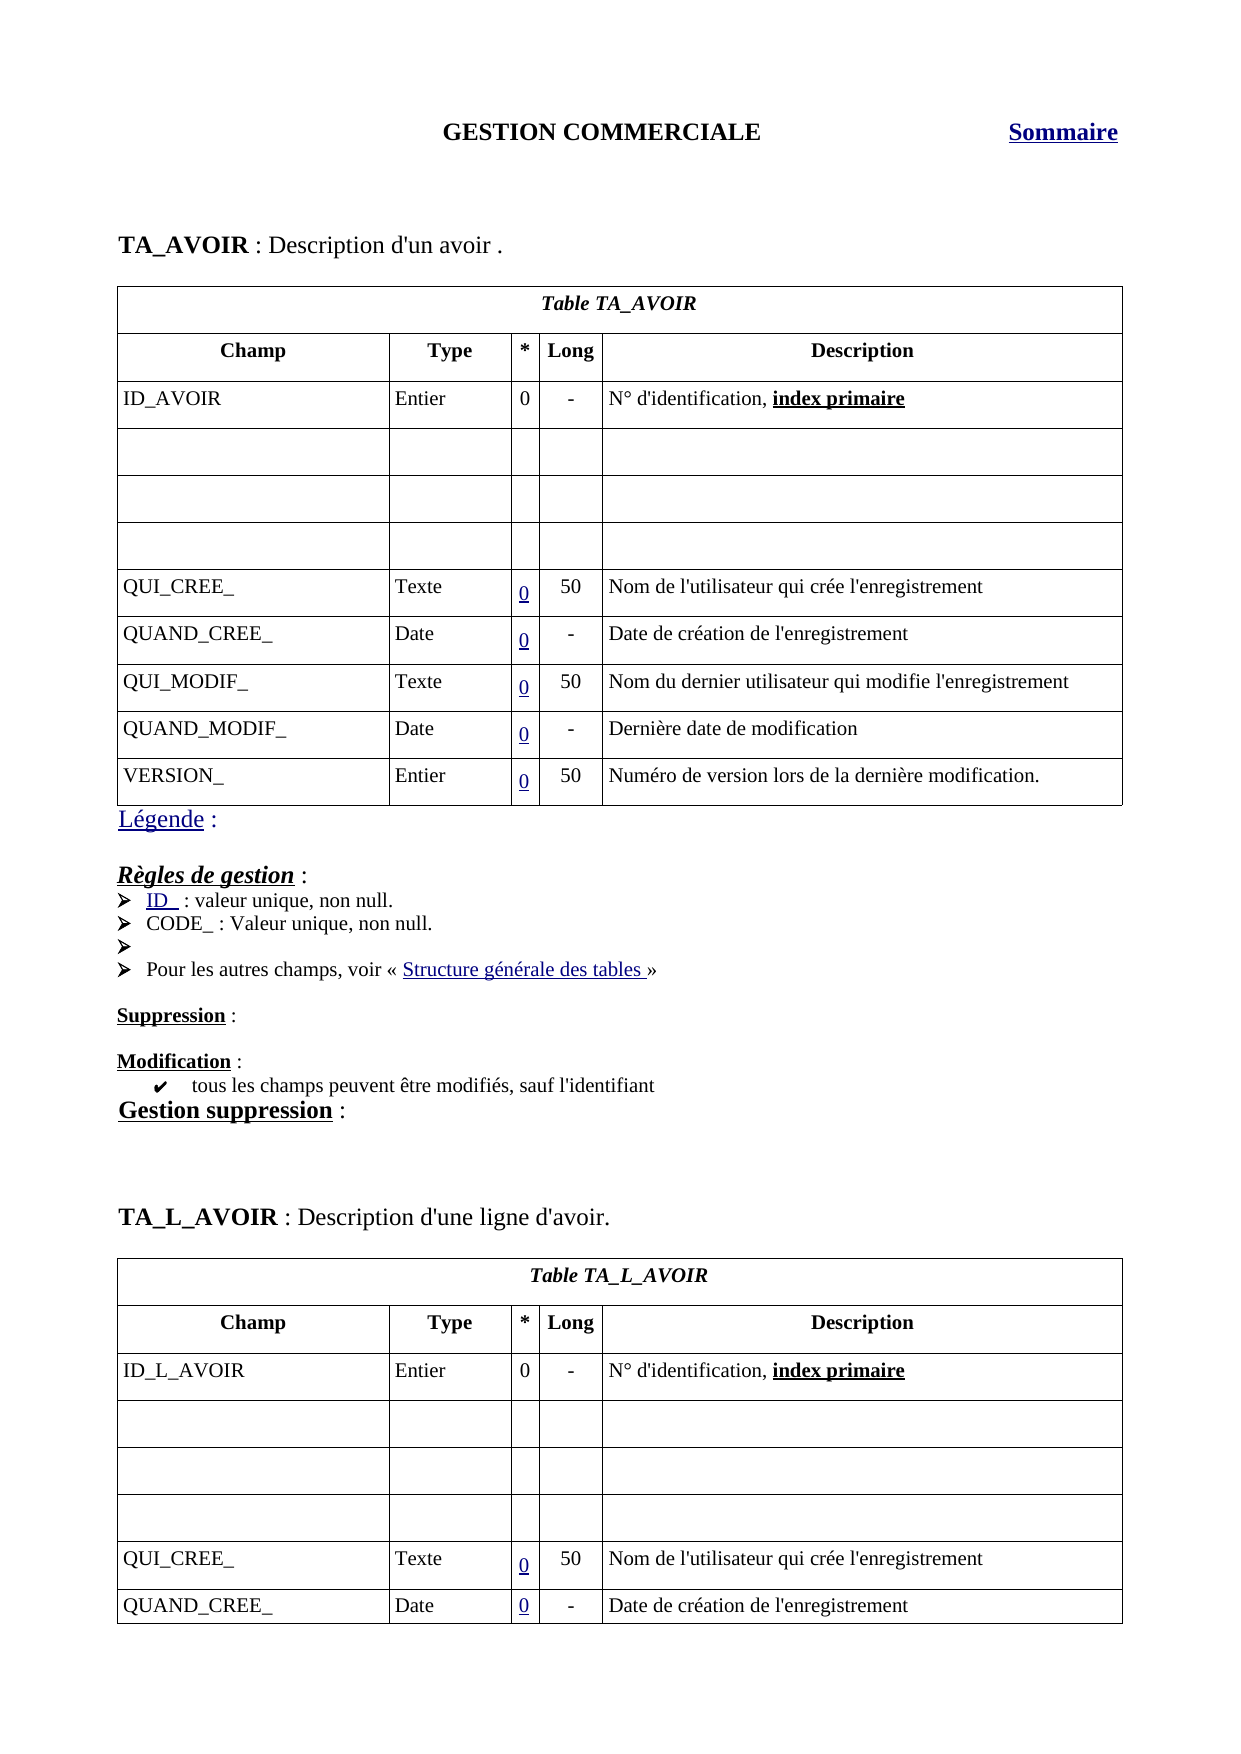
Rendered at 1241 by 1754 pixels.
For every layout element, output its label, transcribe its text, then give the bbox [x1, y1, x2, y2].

text TA_L_AVOIR : Description d'une ligne d'avoir. [118, 1203, 1122, 1231]
table_cell [540, 1401, 602, 1447]
table_cell [390, 1401, 511, 1447]
table_cell Description [603, 1306, 1122, 1353]
table_cell ID_L_AVOIR [118, 1354, 389, 1400]
table_cell Entier [390, 759, 511, 805]
table_cell [118, 1495, 389, 1541]
table_cell Nom du dernier utilisateur qui modifie l'enregistrement [603, 665, 1122, 711]
table_cell Nom de l'utilisateur qui crée l'enregistrement [603, 570, 1122, 616]
list Pour les autres champs, voir « Structure générale des tables » [117, 958, 1122, 981]
table_cell [540, 1495, 602, 1541]
table_cell [512, 429, 539, 475]
table_cell [512, 476, 539, 522]
table_cell Entier [390, 382, 511, 428]
table_cell 0 [512, 382, 539, 428]
list ID_ : valeur unique, non null. [117, 888, 1122, 912]
table_cell QUAND_CREE_ [118, 617, 389, 664]
table_cell - [540, 1354, 602, 1400]
table_cell N° d'identification, index primaire [603, 1354, 1122, 1400]
table_cell 0 [512, 712, 539, 758]
table_cell Description [603, 334, 1122, 381]
table_cell [603, 1495, 1122, 1541]
table_cell Dernière date de modification [603, 712, 1122, 758]
table_cell Date [390, 1590, 511, 1623]
table_cell QUI_CREE_ [118, 1542, 389, 1588]
table_cell [603, 1448, 1122, 1494]
table_cell Texte [390, 1542, 511, 1588]
table_cell 50 [540, 665, 602, 711]
table_cell Long [540, 1306, 602, 1353]
table_cell [512, 1401, 539, 1447]
table_cell [118, 523, 389, 569]
table_cell QUAND_MODIF_ [118, 712, 389, 758]
table_cell 50 [540, 570, 602, 616]
table_cell [118, 1448, 389, 1494]
text Modification : [117, 1050, 1122, 1073]
table_cell Entier [390, 1354, 511, 1400]
table_cell - [540, 1590, 602, 1623]
table_cell ID_AVOIR [118, 382, 389, 428]
table_cell 0 [512, 570, 539, 616]
table_cell 0 [512, 1542, 539, 1588]
table_cell 0 [512, 617, 539, 664]
text Gestion suppression : [118, 1097, 1122, 1124]
table_cell [512, 1448, 539, 1494]
table_cell Texte [390, 570, 511, 616]
table_cell Date [390, 617, 511, 664]
table_cell Type [390, 1306, 511, 1353]
table_cell [512, 1495, 539, 1541]
table_cell Long [540, 334, 602, 381]
table_cell [118, 476, 389, 522]
text Légende : [118, 806, 1122, 833]
table_cell [390, 476, 511, 522]
table_cell [512, 523, 539, 569]
table_cell 50 [540, 1542, 602, 1588]
table_cell [390, 1495, 511, 1541]
table_cell 0 [512, 1590, 539, 1623]
list tous les champs peuvent être modifiés, sauf l'identifiant [154, 1073, 1122, 1097]
table_cell - [540, 617, 602, 664]
table_cell VERSION_ [118, 759, 389, 805]
table_cell [603, 523, 1122, 569]
table_cell [390, 1448, 511, 1494]
list CODE_ : Valeur unique, non null. [117, 912, 1122, 935]
text Suppression : [117, 1004, 1122, 1027]
table_cell Numéro de version lors de la dernière modification. [603, 759, 1122, 805]
table_cell - [540, 382, 602, 428]
table_cell 0 [512, 759, 539, 805]
text TA_AVOIR : Description d'un avoir . [118, 231, 1122, 258]
table_cell Champ [118, 334, 389, 381]
table_cell [540, 429, 602, 475]
table_cell N° d'identification, index primaire [603, 382, 1122, 428]
table_cell * [512, 334, 539, 381]
table_cell Date [390, 712, 511, 758]
table_cell Nom de l'utilisateur qui crée l'enregistrement [603, 1542, 1122, 1588]
table_cell Date de création de l'enregistrement [603, 617, 1122, 664]
table_cell QUI_MODIF_ [118, 665, 389, 711]
table_cell QUAND_CREE_ [118, 1590, 389, 1623]
table_cell [118, 429, 389, 475]
table_cell 0 [512, 665, 539, 711]
table_cell QUI_CREE_ [118, 570, 389, 616]
table_cell [540, 1448, 602, 1494]
table_cell * [512, 1306, 539, 1353]
table_cell Date de création de l'enregistrement [603, 1590, 1122, 1623]
table_cell Type [390, 334, 511, 381]
table_cell Texte [390, 665, 511, 711]
table_cell 0 [512, 1354, 539, 1400]
table_cell [118, 1401, 389, 1447]
table_cell [390, 523, 511, 569]
table_cell [603, 476, 1122, 522]
table_header Table TA_L_AVOIR [118, 1259, 1122, 1305]
table_cell [603, 1401, 1122, 1447]
table_cell [390, 429, 511, 475]
table_cell [603, 429, 1122, 475]
table_cell [540, 523, 602, 569]
table_cell 50 [540, 759, 602, 805]
text Règles de gestion : [117, 861, 1122, 888]
table_cell [540, 476, 602, 522]
table_cell Champ [118, 1306, 389, 1353]
table_cell - [540, 712, 602, 758]
table_header Table TA_AVOIR [118, 287, 1122, 333]
